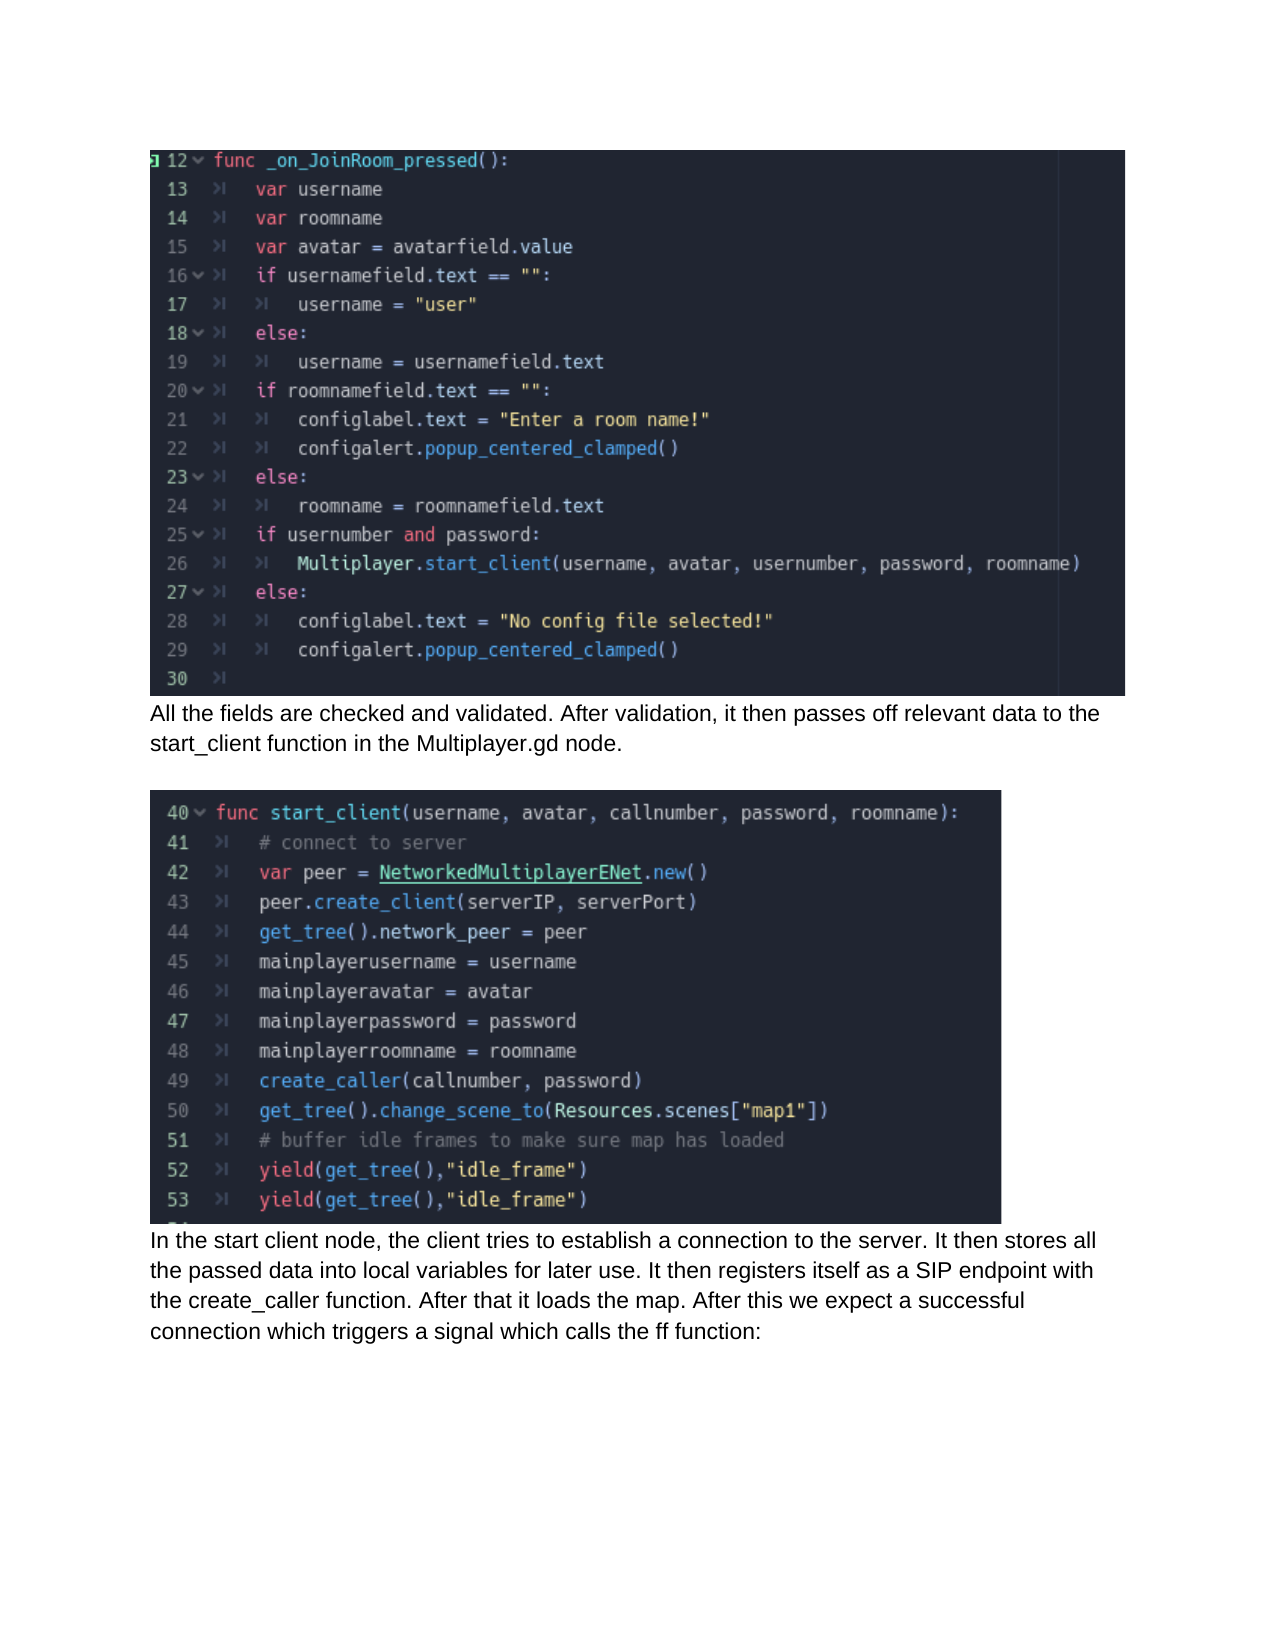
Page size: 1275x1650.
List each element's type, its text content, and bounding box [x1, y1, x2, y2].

text In the start client node, the client tries to establish a connection to the server. It then stores all the passed data into local variables for later use. It then registers itself as a SIP endpoint with the create_caller function. After that it loads the map. After this we expect a successful connection which triggers a signal which calls the ff function: [150, 1227, 1125, 1344]
text All the fields are checked and validated. After validation, it then passes off relevant data to the start_client function in the Multiplayer.gd node. [150, 700, 1125, 756]
picture [150, 790, 1002, 1224]
picture [150, 150, 1125, 696]
